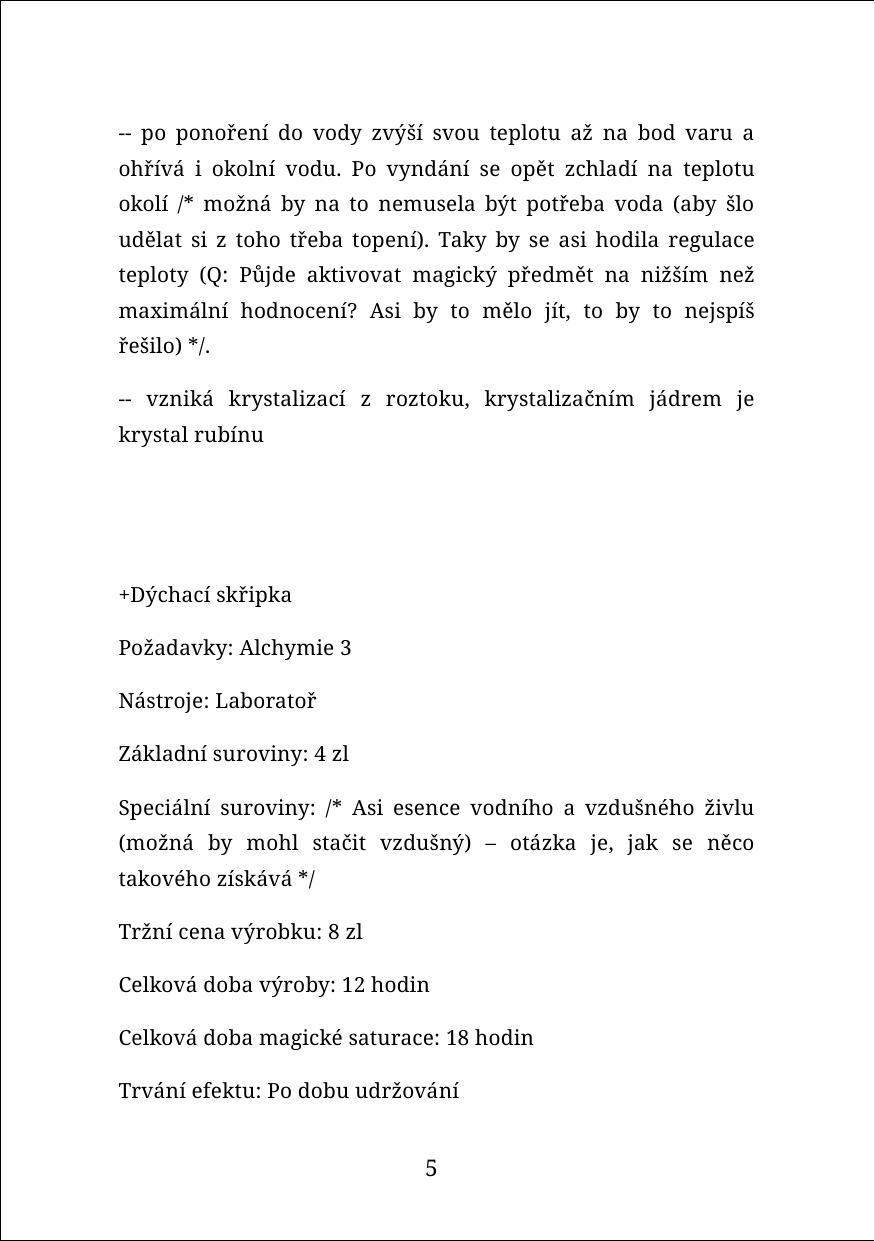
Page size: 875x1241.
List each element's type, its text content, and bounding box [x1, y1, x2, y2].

text Speciální suroviny: /* Asi esence vodního a vzdušného živlu (možná by mohl stačit vzdušný) – otázka je, jak se něco takového získává */ [118, 793, 756, 892]
text Tržní cena výrobku: 8 zl [118, 917, 756, 945]
text Celková doba magické saturace: 18 hodin [118, 1023, 756, 1052]
text Základní suroviny: 4 zl [118, 739, 756, 768]
text Celková doba výroby: 12 hodin [118, 970, 756, 999]
text +Dýchací skřipka [118, 580, 756, 608]
text Nástroje: Laboratoř [118, 686, 756, 715]
text -- vzniká krystalizací z roztoku, krystalizačním jádrem je krystal rubínu [118, 384, 756, 448]
text -- po ponoření do vody zvýší svou teplotu až na bod varu a ohřívá i okolní vodu. Po vyndání se opět zchladí na teplotu okolí /* možná by na to nemusela být potřeba voda (aby šlo udělat si z toho třeba topení). Taky by se asi hodila regulace teploty (Q: Půjde aktivovat magický předmět na nižším než maximální hodnocení? Asi by to mělo jít, to by to nejspíš řešilo) */. [118, 118, 756, 360]
text Trvání efektu: Po dobu udržování [118, 1077, 756, 1105]
text Požadavky: Alchymie 3 [118, 633, 756, 661]
